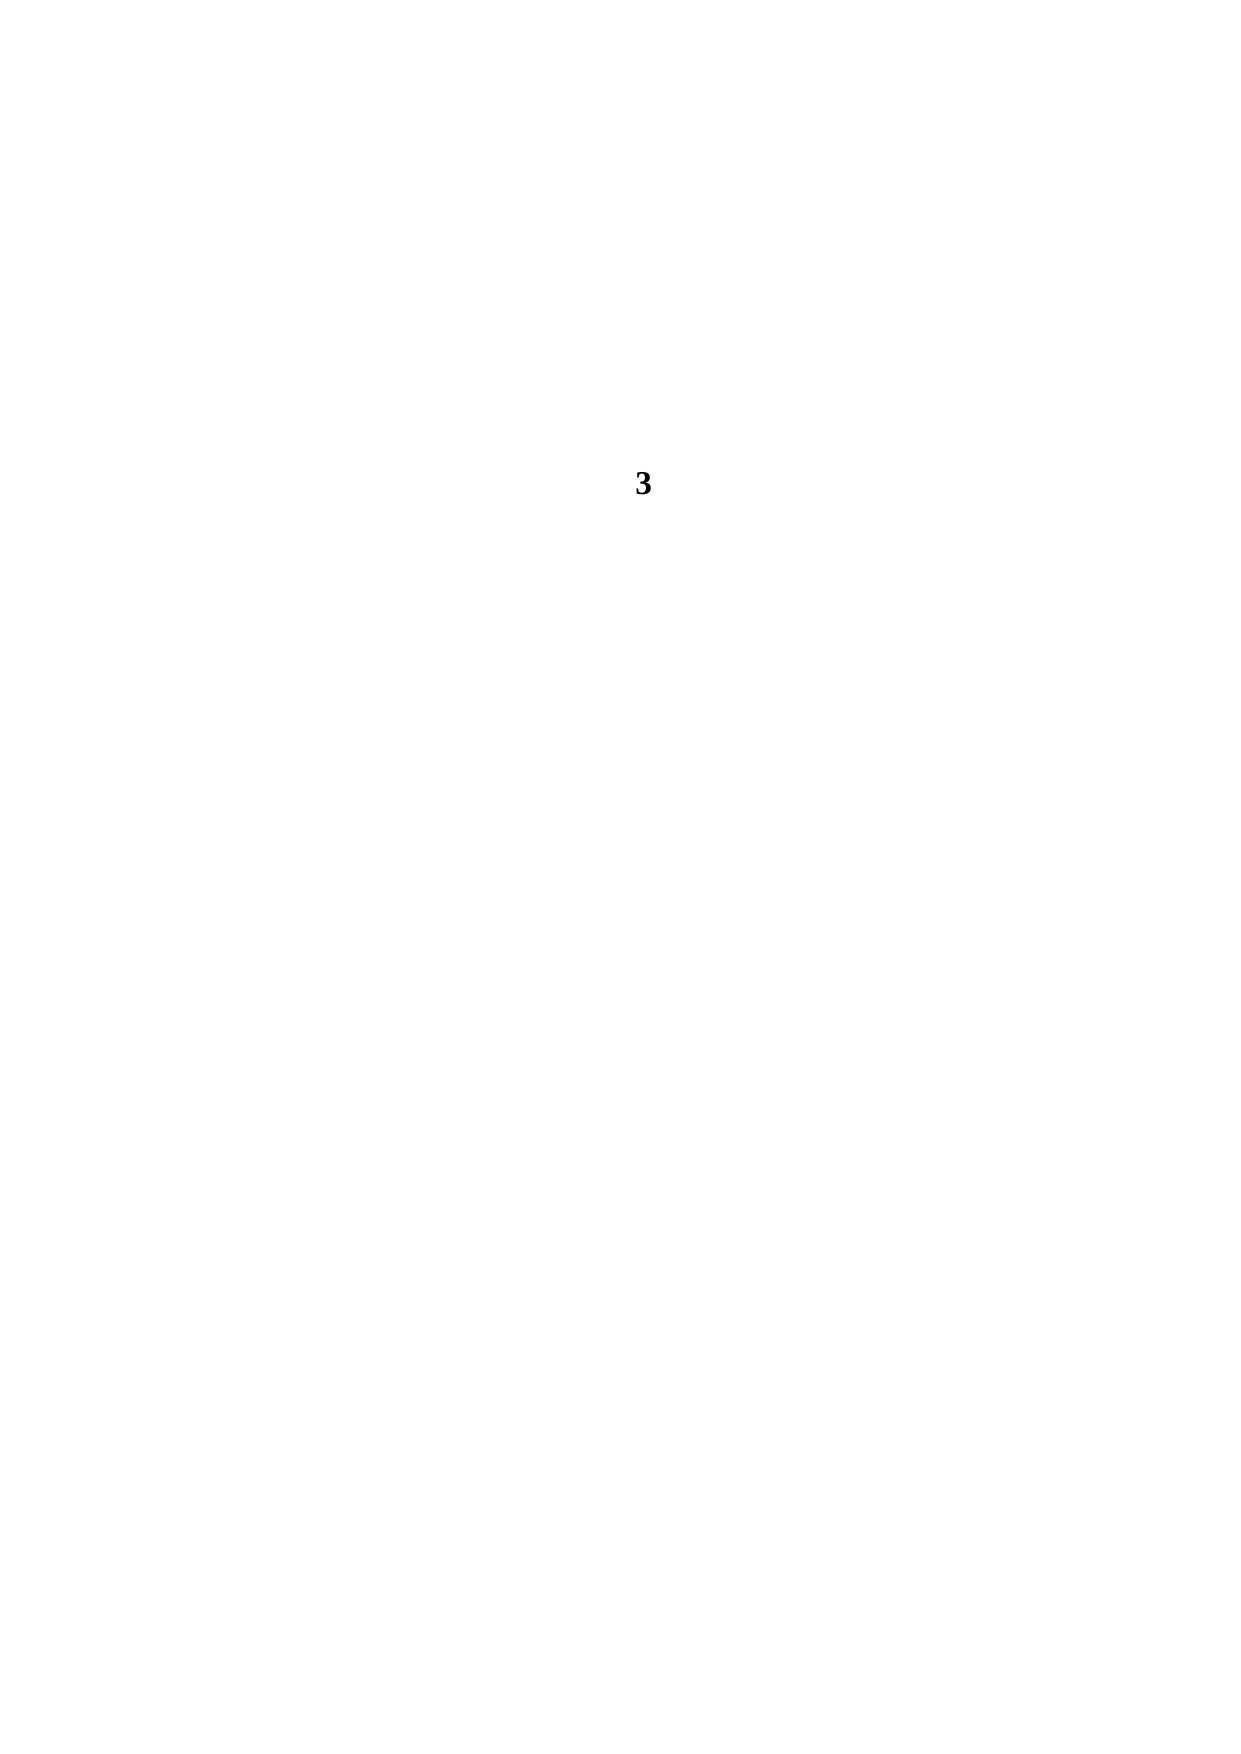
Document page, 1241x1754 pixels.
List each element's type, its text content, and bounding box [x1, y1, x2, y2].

text 3 [118, 463, 1122, 501]
